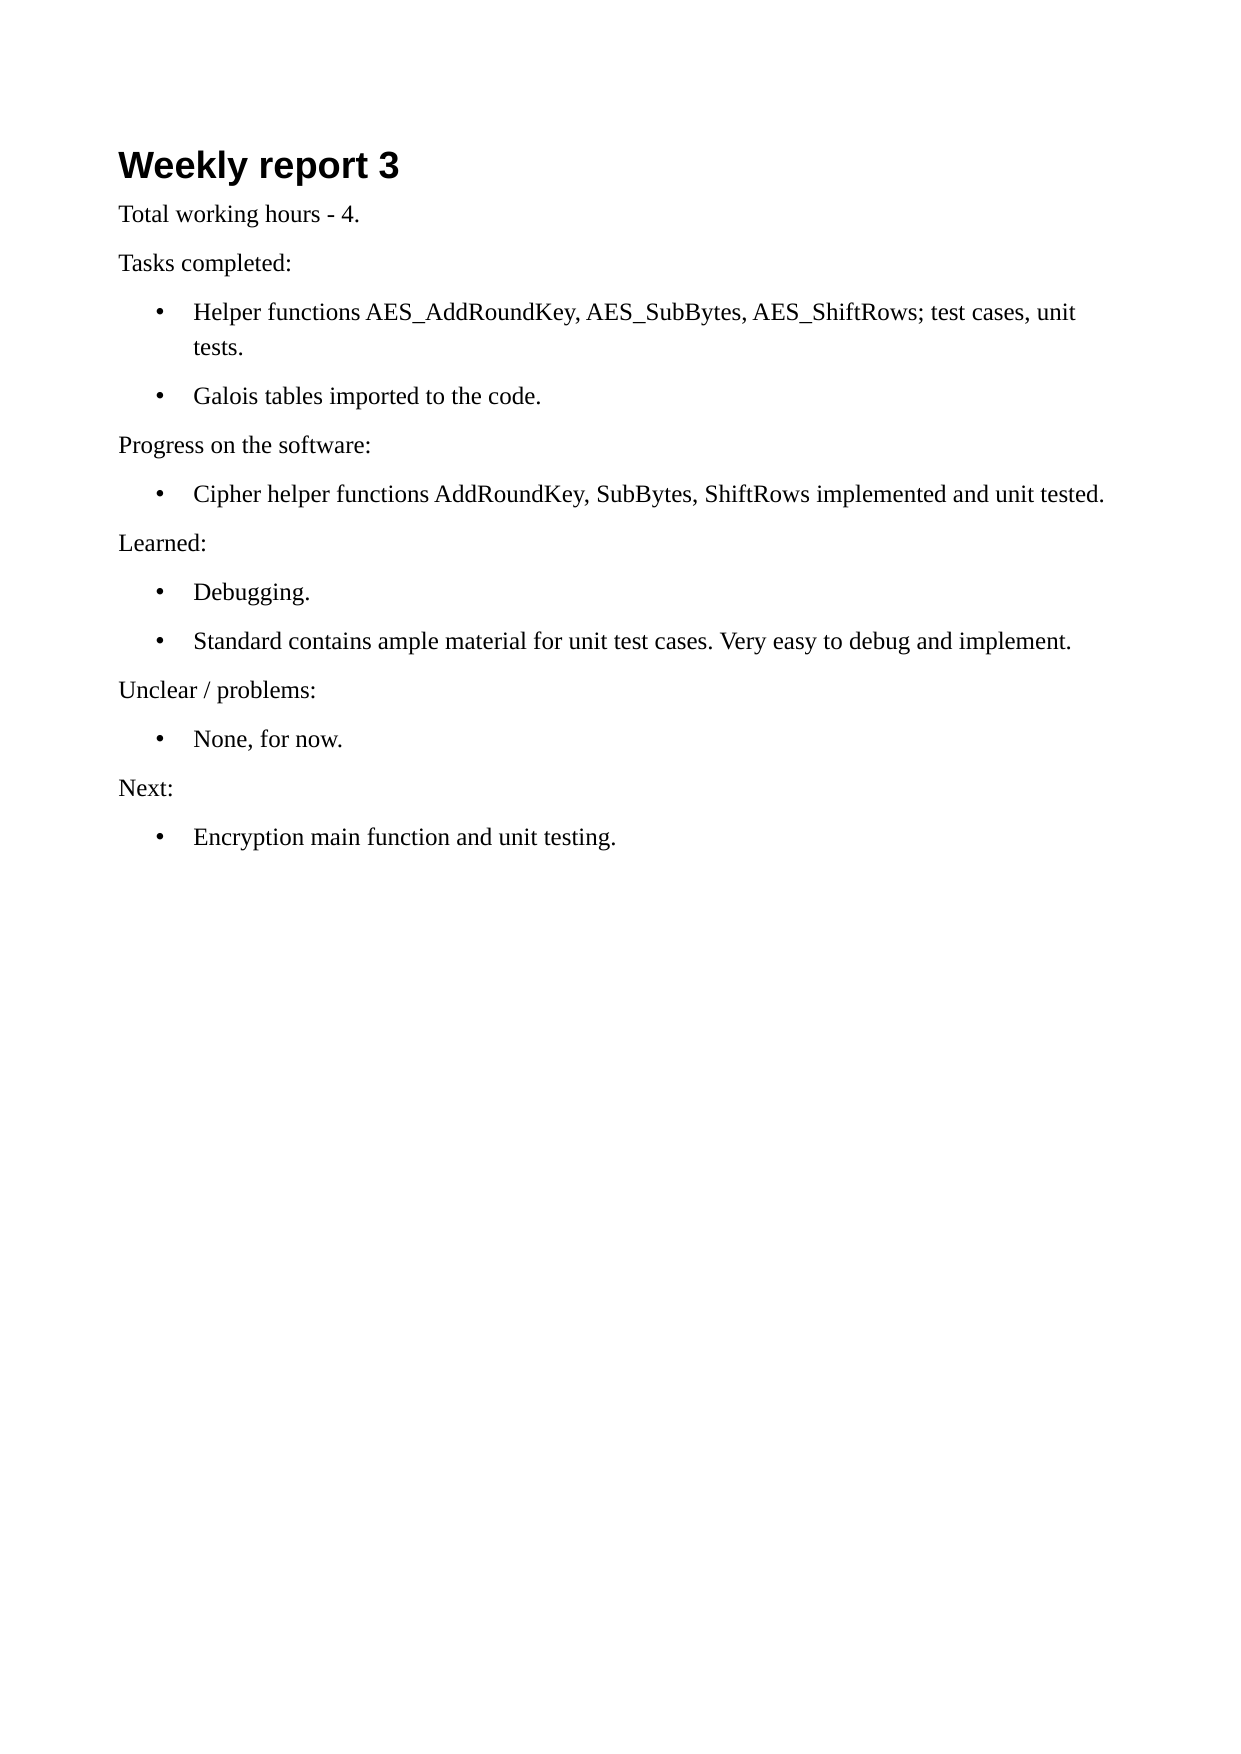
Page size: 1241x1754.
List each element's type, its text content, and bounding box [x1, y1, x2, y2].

text Progress on the software: [118, 430, 1122, 459]
text Unclear / problems: [118, 675, 1122, 704]
list Helper functions AES_AddRoundKey, AES_SubBytes, AES_ShiftRows; test cases, unit tests. [156, 297, 1122, 361]
list Standard contains ample material for unit test cases. Very easy to debug and implement. [156, 626, 1122, 655]
list None, for now. [156, 724, 1122, 753]
list Encryption main function and unit testing. [156, 822, 1122, 851]
subtitle Weekly report 3 [118, 143, 1122, 187]
list Galois tables imported to the code. [156, 381, 1122, 410]
text Tasks completed: [118, 248, 1122, 277]
list Cipher helper functions AddRoundKey, SubBytes, ShiftRows implemented and unit tested. [156, 479, 1122, 508]
text Learned: [118, 528, 1122, 557]
text Total working hours - 4. [118, 199, 1122, 228]
list Debugging. [156, 577, 1122, 606]
text Next: [118, 773, 1122, 802]
